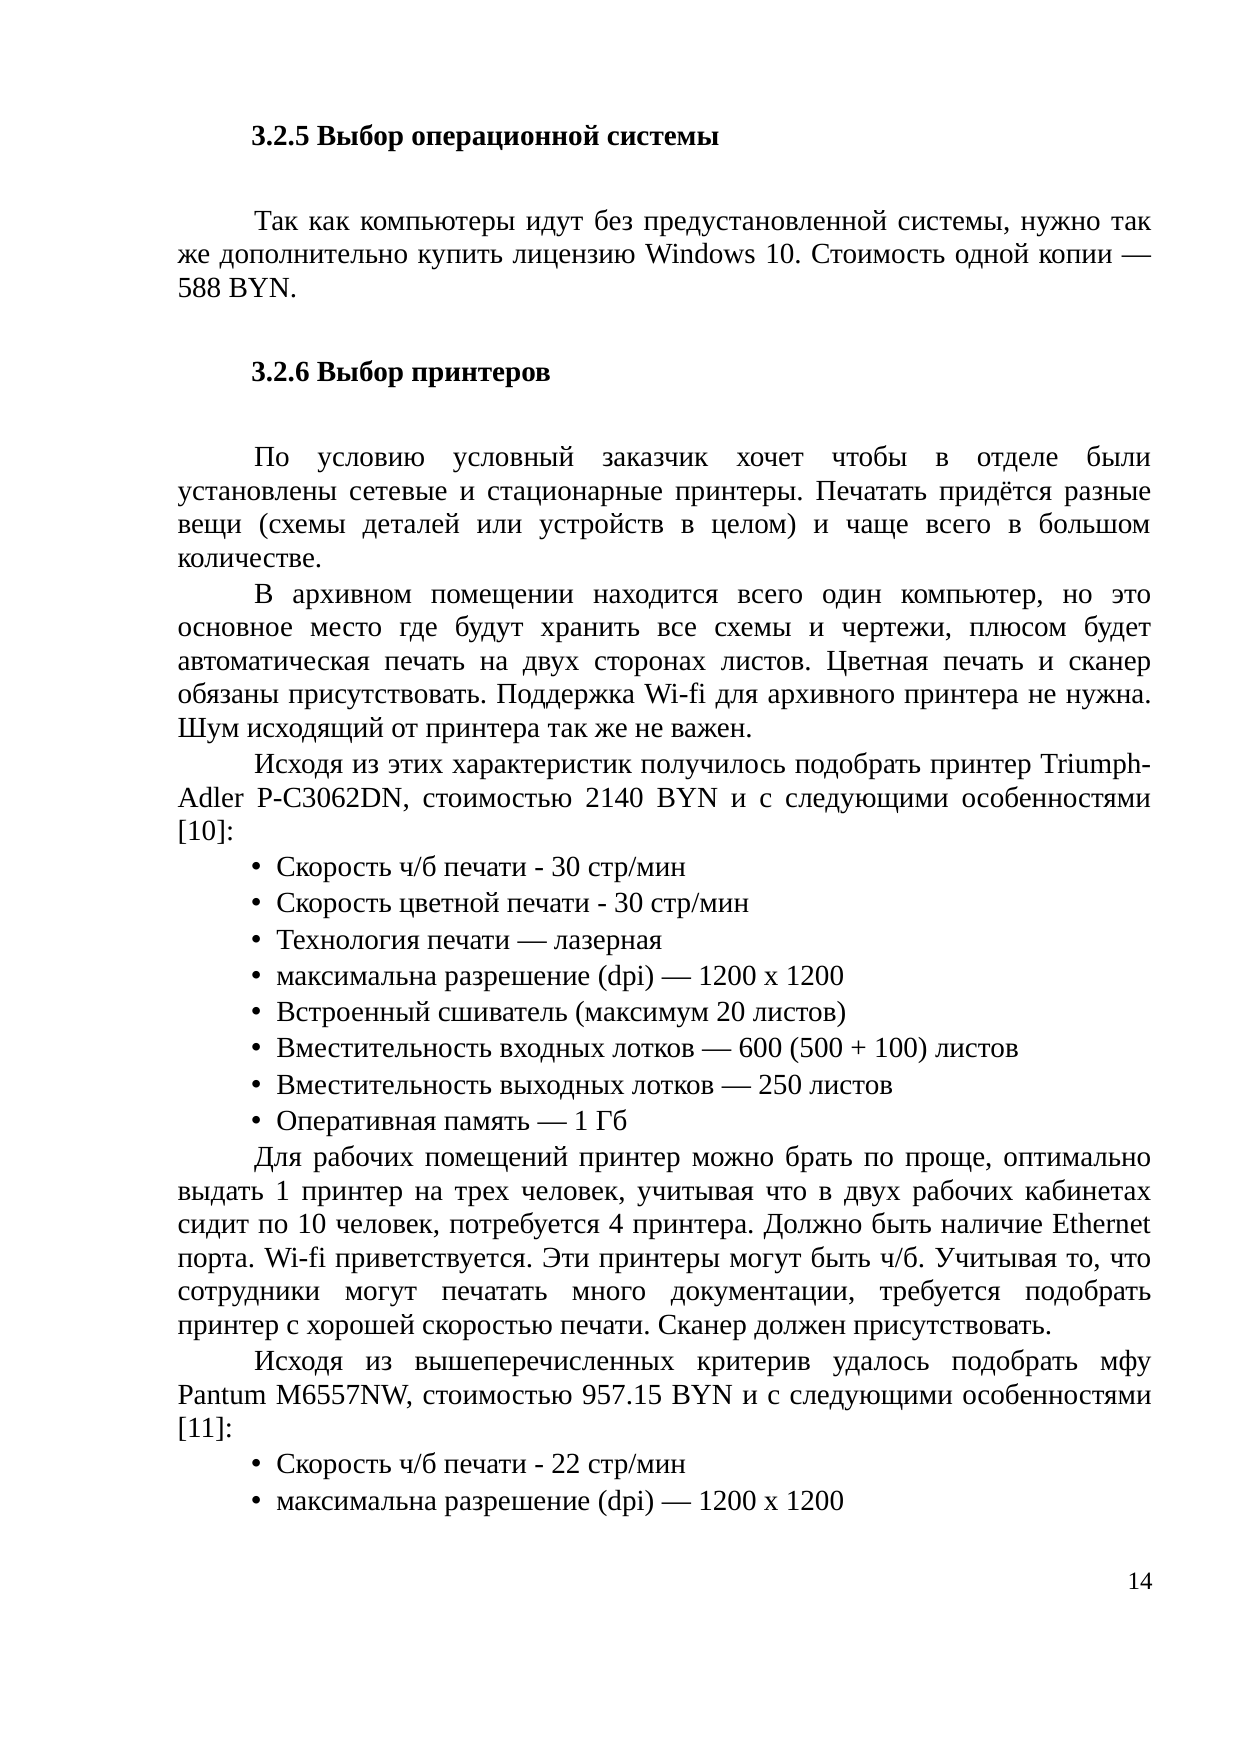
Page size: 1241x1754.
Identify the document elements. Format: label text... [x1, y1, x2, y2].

list Вместительность выходных лотков — 250 листов [177, 1067, 1152, 1101]
text Для рабочих помещений принтер можно брать по проще, оптимально выдать 1 принтер на трех человек, учитывая что в двух рабочих кабинетах сидит по 10 человек, потребуется 4 принтера. Должно быть наличие Ethernet порта. Wi-fi приветствуется. Эти принтеры могут быть ч/б. Учитывая то, что сотрудники могут печатать много документации, требуется подобрать принтер с хорошей скоростью печати. Сканер должен присутствовать. [177, 1139, 1152, 1341]
text В архивном помещении находится всего один компьютер, но это основное место где будут хранить все схемы и чертежи, плюсом будет автоматическая печать на двух сторонах листов. Цветная печать и сканер обязаны присутствовать. Поддержка Wi-fi для архивного принтера не нужна. Шум исходящий от принтера так же не важен. [177, 576, 1152, 743]
list Скорость ч/б печати - 30 стр/мин [177, 849, 1152, 883]
subtitle 3.2.6 Выбор принтеров [177, 354, 1152, 388]
list Скорость цветной печати - 30 стр/мин [177, 886, 1152, 919]
list максимальна разрешение (dpi) — 1200 x 1200 [177, 958, 1152, 992]
list Вместительность входных лотков — 600 (500 + 100) листов [177, 1031, 1152, 1064]
text По условию условный заказчик хочет чтобы в отделе были установлены сетевые и стационарные принтеры. Печатать придётся разные вещи (схемы деталей или устройств в целом) и чаще всего в большом количестве. [177, 439, 1152, 573]
text Так как компьютеры идут без предустановленной системы, нужно так же дополнительно купить лицензию Windows 10. Стоимость одной копии — 588 BYN. [177, 203, 1152, 303]
list Технология печати — лазерная [177, 922, 1152, 956]
list Встроенный сшиватель (максимум 20 листов) [177, 994, 1152, 1028]
subtitle 3.2.5 Выбор операционной системы [177, 118, 1152, 152]
list максимальна разрешение (dpi) — 1200 x 1200 [177, 1483, 1152, 1516]
list Оперативная память — 1 Гб [177, 1103, 1152, 1137]
text Исходя из этих характеристик получилось подобрать принтер Triumph-Adler P-C3062DN, стоимостью 2140 BYN и с следующими особенностями [10]: [177, 746, 1152, 847]
list Скорость ч/б печати - 22 стр/мин [177, 1446, 1152, 1480]
text Исходя из вышеперечисленных критерив удалось подобрать мфу Pantum M6557NW, стоимостью 957.15 BYN и с следующими особенностями [11]: [177, 1343, 1152, 1444]
